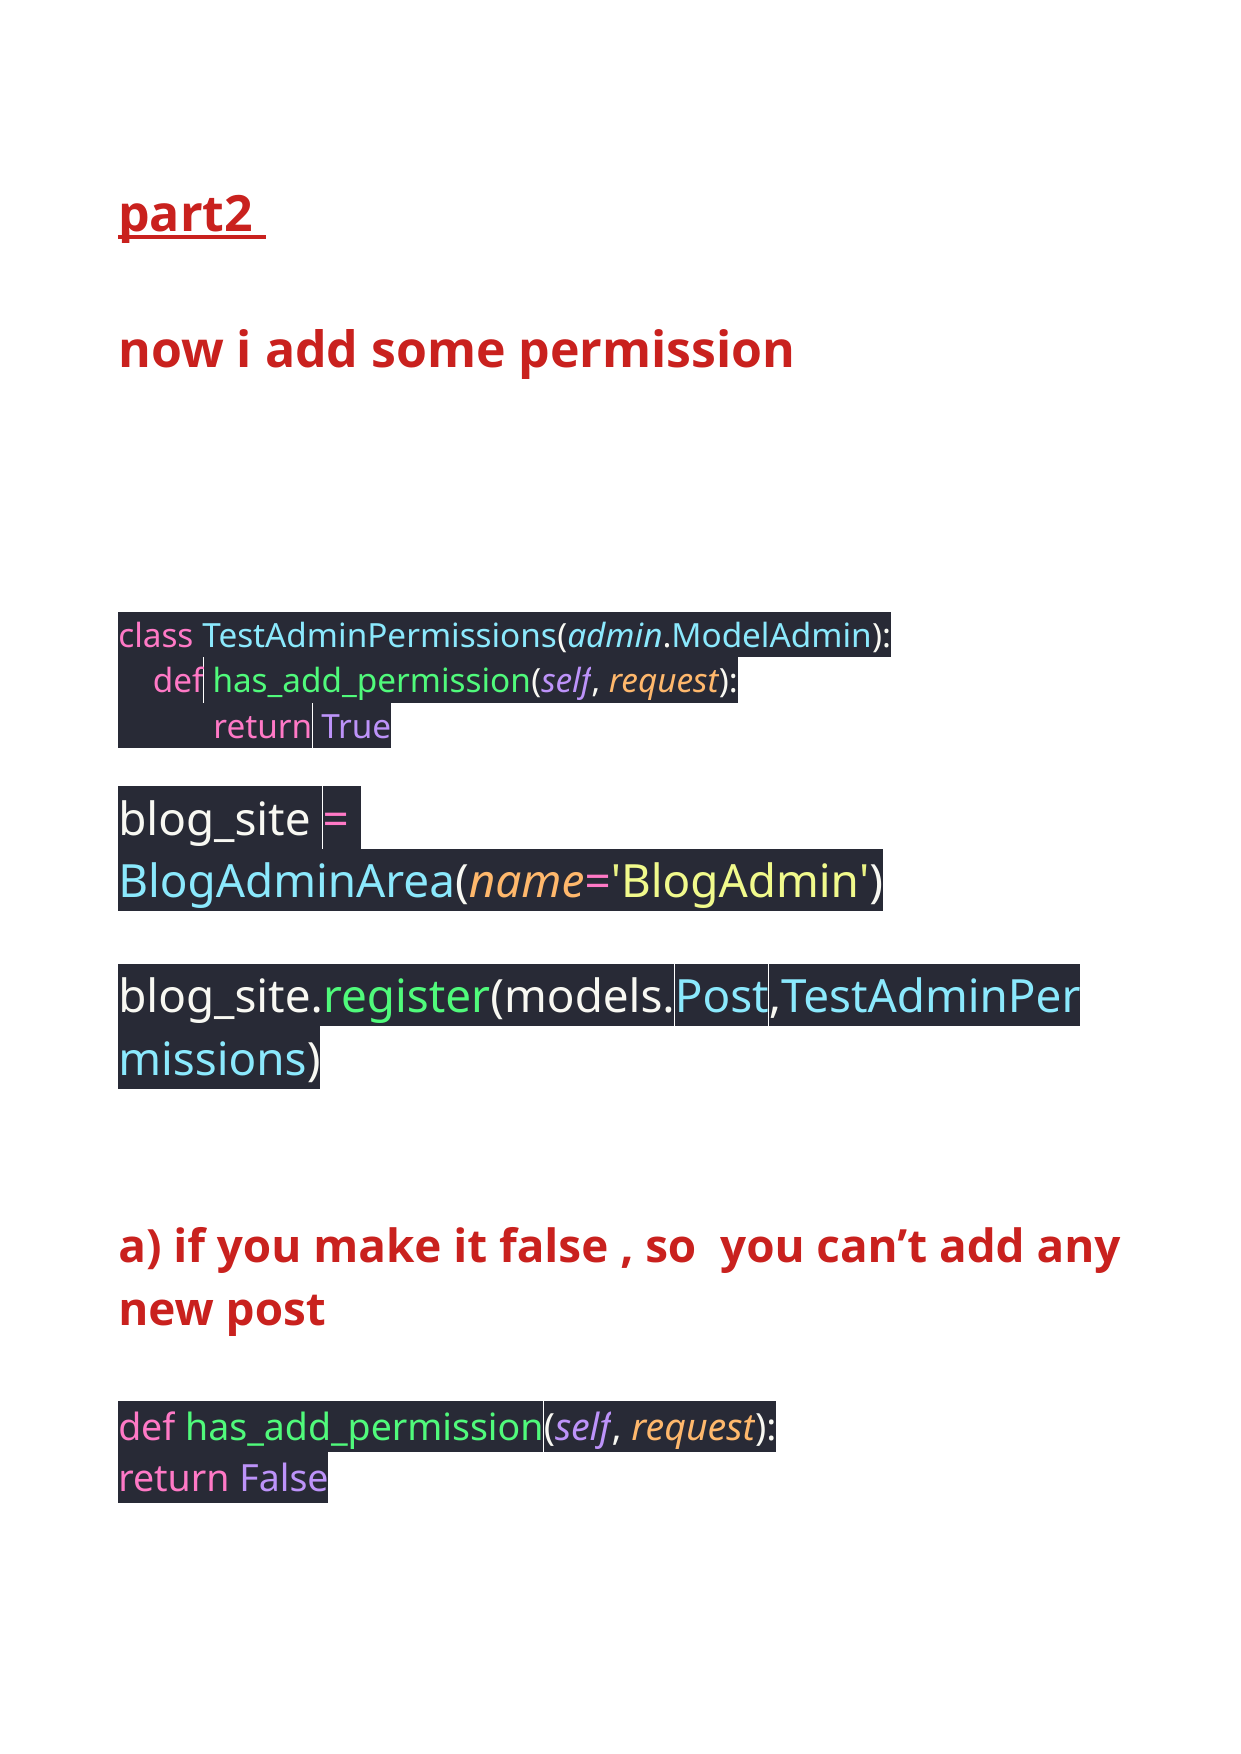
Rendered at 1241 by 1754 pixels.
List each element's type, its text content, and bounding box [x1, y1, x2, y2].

text blog_site.register(models.Post,TestAdminPermissions) [118, 964, 1122, 1089]
text a) if you make it false , so you can’t add any new post [118, 1213, 1122, 1338]
text class TestAdminPermissions(admin.ModelAdmin): [118, 612, 1122, 657]
text def has_add_permission(self, request): [118, 1401, 1122, 1452]
text part2 [118, 178, 1122, 246]
text blog_site = BlogAdminArea(name='BlogAdmin') [118, 786, 1122, 911]
text return False [118, 1452, 1122, 1503]
text now i add some permission [118, 314, 1122, 382]
text return True [118, 703, 1122, 748]
text def has_add_permission(self, request): [118, 657, 1122, 703]
